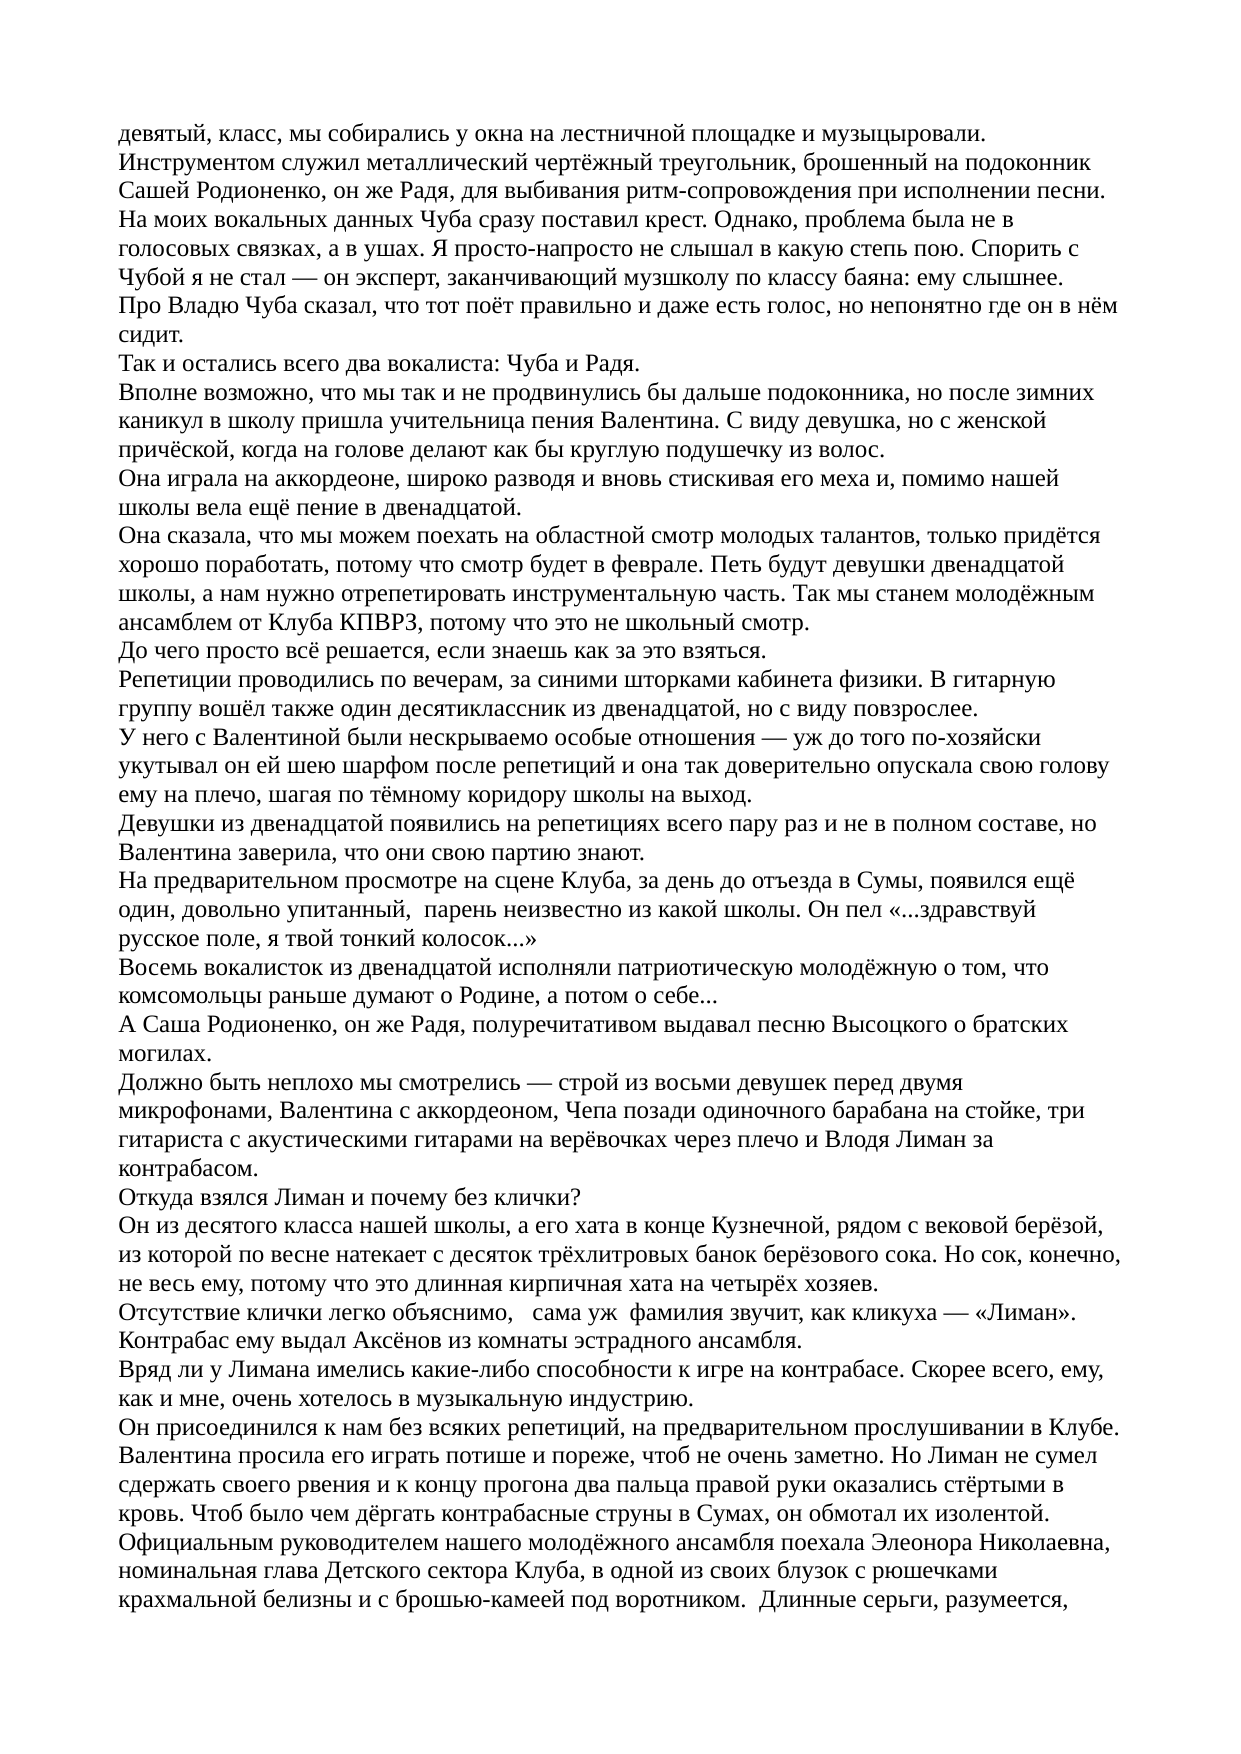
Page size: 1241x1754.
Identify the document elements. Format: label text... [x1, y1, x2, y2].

text Отсутствие клички легко объяснимо, сама уж фамилия звучит, как кликуха — «Лиман». [118, 1297, 1122, 1326]
text Так и остались всего два вокалиста: Чуба и Радя. [118, 348, 1122, 377]
text Он присоединился к нам без всяких репетиций, на предварительном прослушивании в Клубе. [118, 1412, 1122, 1441]
text Контрабас ему выдал Аксёнов из комнаты эстрадного ансамбля. [118, 1326, 1122, 1354]
text На моих вокальных данных Чуба сразу поставил крест. Однако, проблема была не в голосовых связках, а в ушах. Я просто-напросто не слышал в какую степь пою. Спорить с Чубой я не стал — он эксперт, заканчивающий музшколу по классу баяна: ему слышнее. [118, 204, 1122, 291]
text Вполне возможно, что мы так и не продвинулись бы дальше подоконника, но после зимних каникул в школу пришла учительница пения Валентина. С виду девушка, но с женской причёской, когда на голове делают как бы круглую подушечку из волос. [118, 377, 1122, 463]
text Девушки из двенадцатой появились на репетициях всего пару раз и не в полном составе, но Валентина заверила, что они свою партию знают. [118, 808, 1122, 866]
text Официальным руководителем нашего молодёжного ансамбля поехала Элеонора Николаевна, номинальная глава Детского сектора Клуба, в одной из своих блузок с рюшечками крахмальной белизны и с брошью-камеей под воротником. Длинные серьги, разумеется, [118, 1527, 1122, 1613]
text У него с Валентиной были нескрываемо особые отношения — уж до того по-хозяйски укутывал он ей шею шарфом после репетиций и она так доверительно опускала свою голову ему на плечо, шагая по тёмному коридору школы на выход. [118, 722, 1122, 808]
text Он из десятого класса нашей школы, а его хата в конце Кузнечной, рядом с вековой берёзой, из которой по весне натекает с десяток трёхлитровых банок берёзового сока. Но сок, конечно, не весь ему, потому что это длинная кирпичная хата на четырёх хозяев. [118, 1211, 1122, 1297]
text А Саша Родионенко, он же Радя, полуречитативом выдавал песню Высоцкого о братских могилах. [118, 1009, 1122, 1067]
text До чего просто всё решается, если знаешь как за это взяться. [118, 636, 1122, 664]
text девятый, класс, мы собирались у окна на лестничной площадке и музыцыровали. [118, 118, 1122, 147]
text Вряд ли у Лимана имелись какие-либо способности к игре на контрабасе. Скорее всего, ему, как и мне, очень хотелось в музыкальную индустрию. [118, 1354, 1122, 1412]
text Репетиции проводились по вечерам, за синими шторками кабинета физики. В гитарную группу вошёл также один десятиклассник из двенадцатой, но с виду повзрослее. [118, 664, 1122, 722]
text Она играла на аккордеоне, широко разводя и вновь стискивая его меха и, помимо нашей школы вела ещё пение в двенадцатой. [118, 463, 1122, 521]
text Она сказала, что мы можем поехать на областной смотр молодых талантов, только придётся хорошо поработать, потому что смотр будет в феврале. Петь будут девушки двенадцатой школы, а нам нужно отрепетировать инструментальную часть. Так мы станем молодёжным ансамблем от Клуба КПВРЗ, потому что это не школьный смотр. [118, 521, 1122, 636]
text На предварительном просмотре на сцене Клуба, за день до отъезда в Сумы, появился ещё один, довольно упитанный, парень неизвестно из какой школы. Он пел «...здравствуй русское поле, я твой тонкий колосок...» [118, 866, 1122, 952]
text Валентина просила его играть потише и пореже, чтоб не очень заметно. Но Лиман не сумел сдержать своего рвения и к концу прогона два пальца правой руки оказались стёртыми в кровь. Чтоб было чем дёргать контрабасные струны в Сумах, он обмотал их изолентой. [118, 1441, 1122, 1527]
text Должно быть неплохо мы смотрелись — строй из восьми девушек перед двумя микрофонами, Валентина с аккордеоном, Чепа позади одиночного барабана на стойке, три гитариста с акустическими гитарами на верёвочках через плечо и Влодя Лиман за контрабасом. [118, 1067, 1122, 1182]
text Откуда взялся Лиман и почему без клички? [118, 1182, 1122, 1211]
text Инструментом служил металлический чертёжный треугольник, брошенный на подоконник Сашей Родионенко, он же Радя, для выбивания ритм-сопровождения при исполнении песни. [118, 147, 1122, 204]
text Восемь вокалисток из двенадцатой исполняли патриотическую молодёжную о том, что комсомольцы раньше думают о Родине, а потом о себе... [118, 952, 1122, 1009]
text Про Владю Чуба сказал, что тот поёт правильно и даже есть голос, но непонятно где он в нём сидит. [118, 291, 1122, 348]
